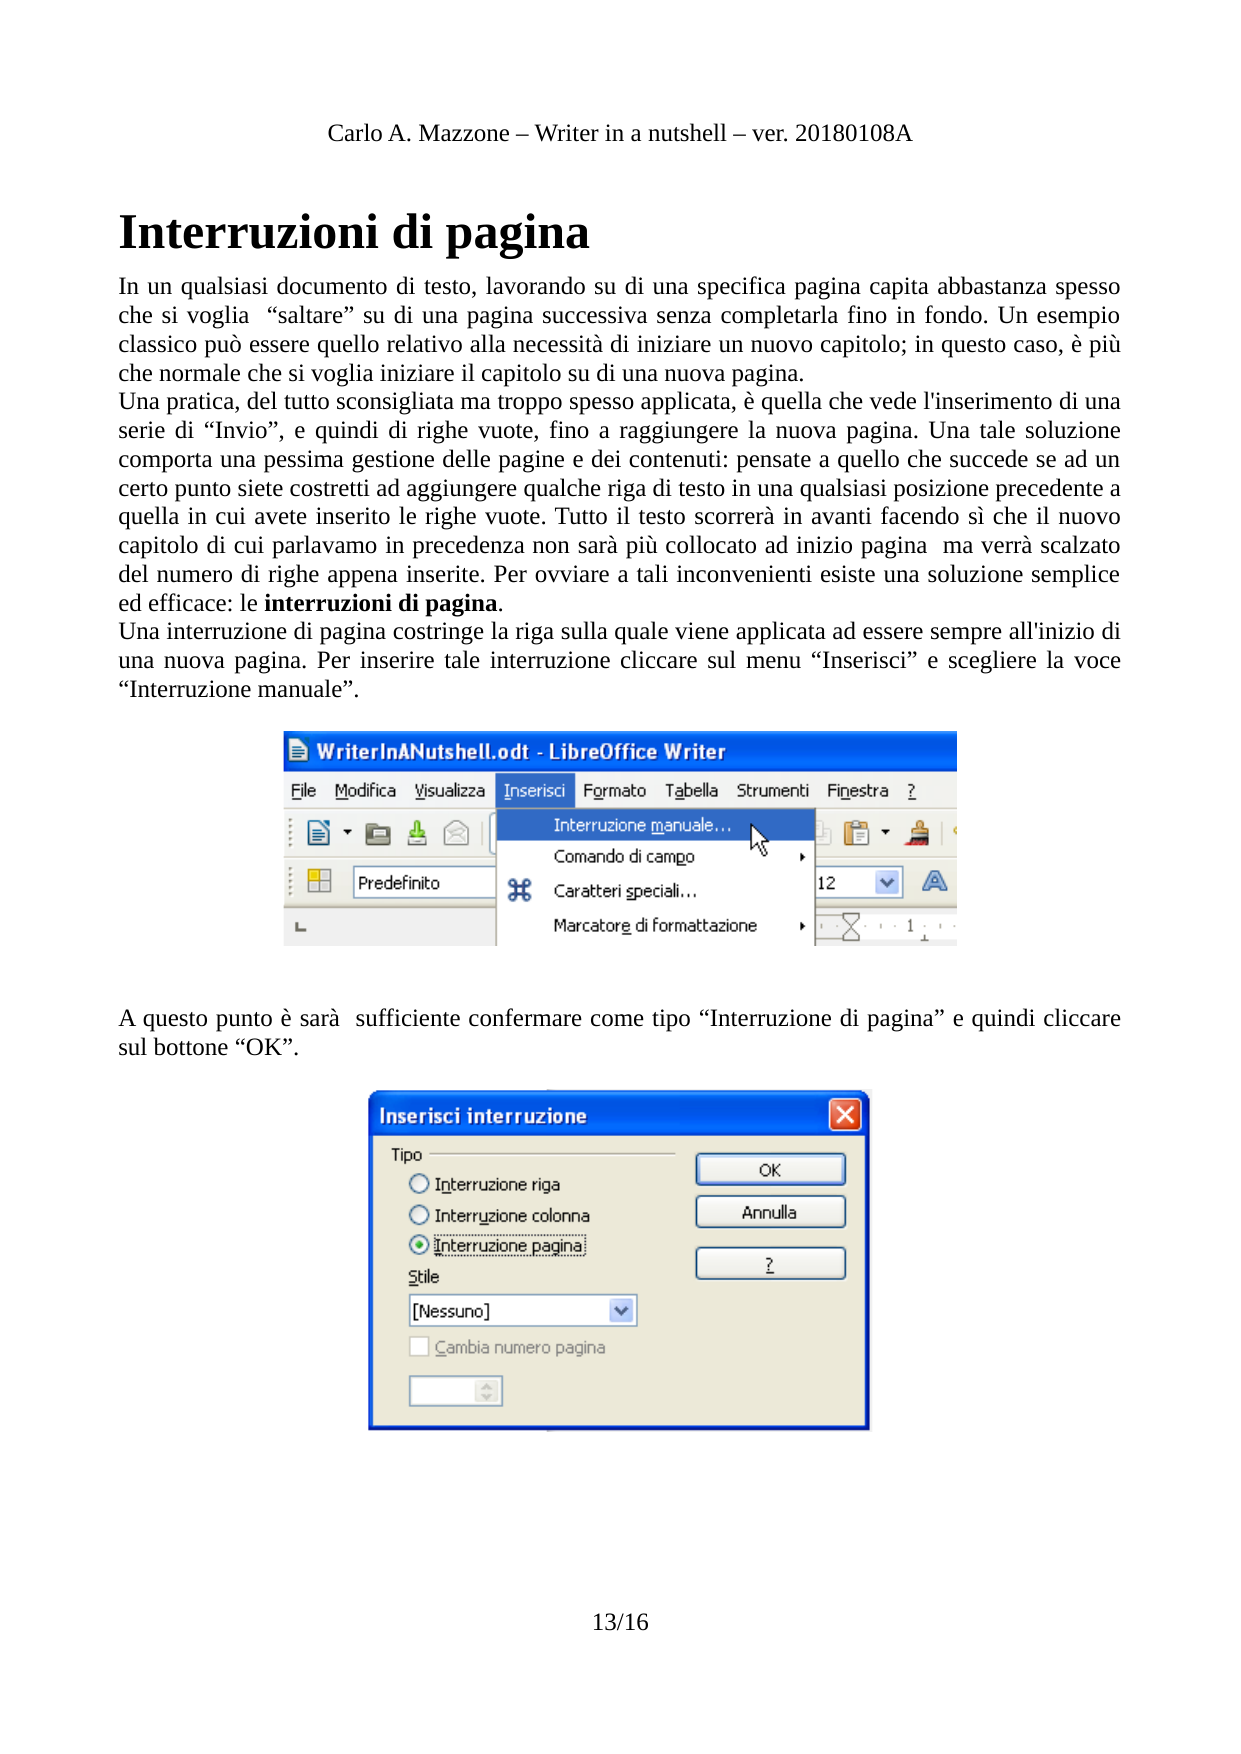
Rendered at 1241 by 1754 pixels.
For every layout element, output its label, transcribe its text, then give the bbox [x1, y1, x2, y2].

subtitle Interruzioni di pagina [118, 201, 1122, 259]
text A questo punto è sarà sufficiente confermare come tipo “Interruzione di pagina” e quindi cliccare sul bottone “OK”. [118, 1003, 1122, 1060]
picture [367, 1089, 873, 1432]
text In un qualsiasi documento di testo, lavorando su di una specifica pagina capita abbastanza spesso che si voglia “saltare” su di una pagina successiva senza completarla fino in fondo. Un esempio classico può essere quello relativo alla necessità di iniziare un nuovo capitolo; in questo caso, è più che normale che si voglia iniziare il capitolo su di una nuova pagina. [118, 271, 1122, 386]
picture [283, 731, 957, 946]
text Una pratica, del tutto sconsigliata ma troppo spesso applicata, è quella che vede l'inserimento di una serie di “Invio”, e quindi di righe vuote, fino a raggiungere la nuova pagina. Una tale soluzione comporta una pessima gestione delle pagine e dei contenuti: pensate a quello che succede se ad un certo punto siete costretti ad aggiungere qualche riga di testo in una qualsiasi posizione precedente a quella in cui avete inserito le righe vuote. Tutto il testo scorrerà in avanti facendo sì che il nuovo capitolo di cui parlavamo in precedenza non sarà più collocato ad inizio pagina ma verrà scalzato del numero di righe appena inserite. Per ovviare a tali inconvenienti esiste una soluzione semplice ed efficace: le interruzioni di pagina. [118, 386, 1122, 616]
text Una interruzione di pagina costringe la riga sulla quale viene applicata ad essere sempre all'inizio di una nuova pagina. Per inserire tale interruzione cliccare sul menu “Inserisci” e scegliere la voce “Interruzione manuale”. [118, 616, 1122, 703]
